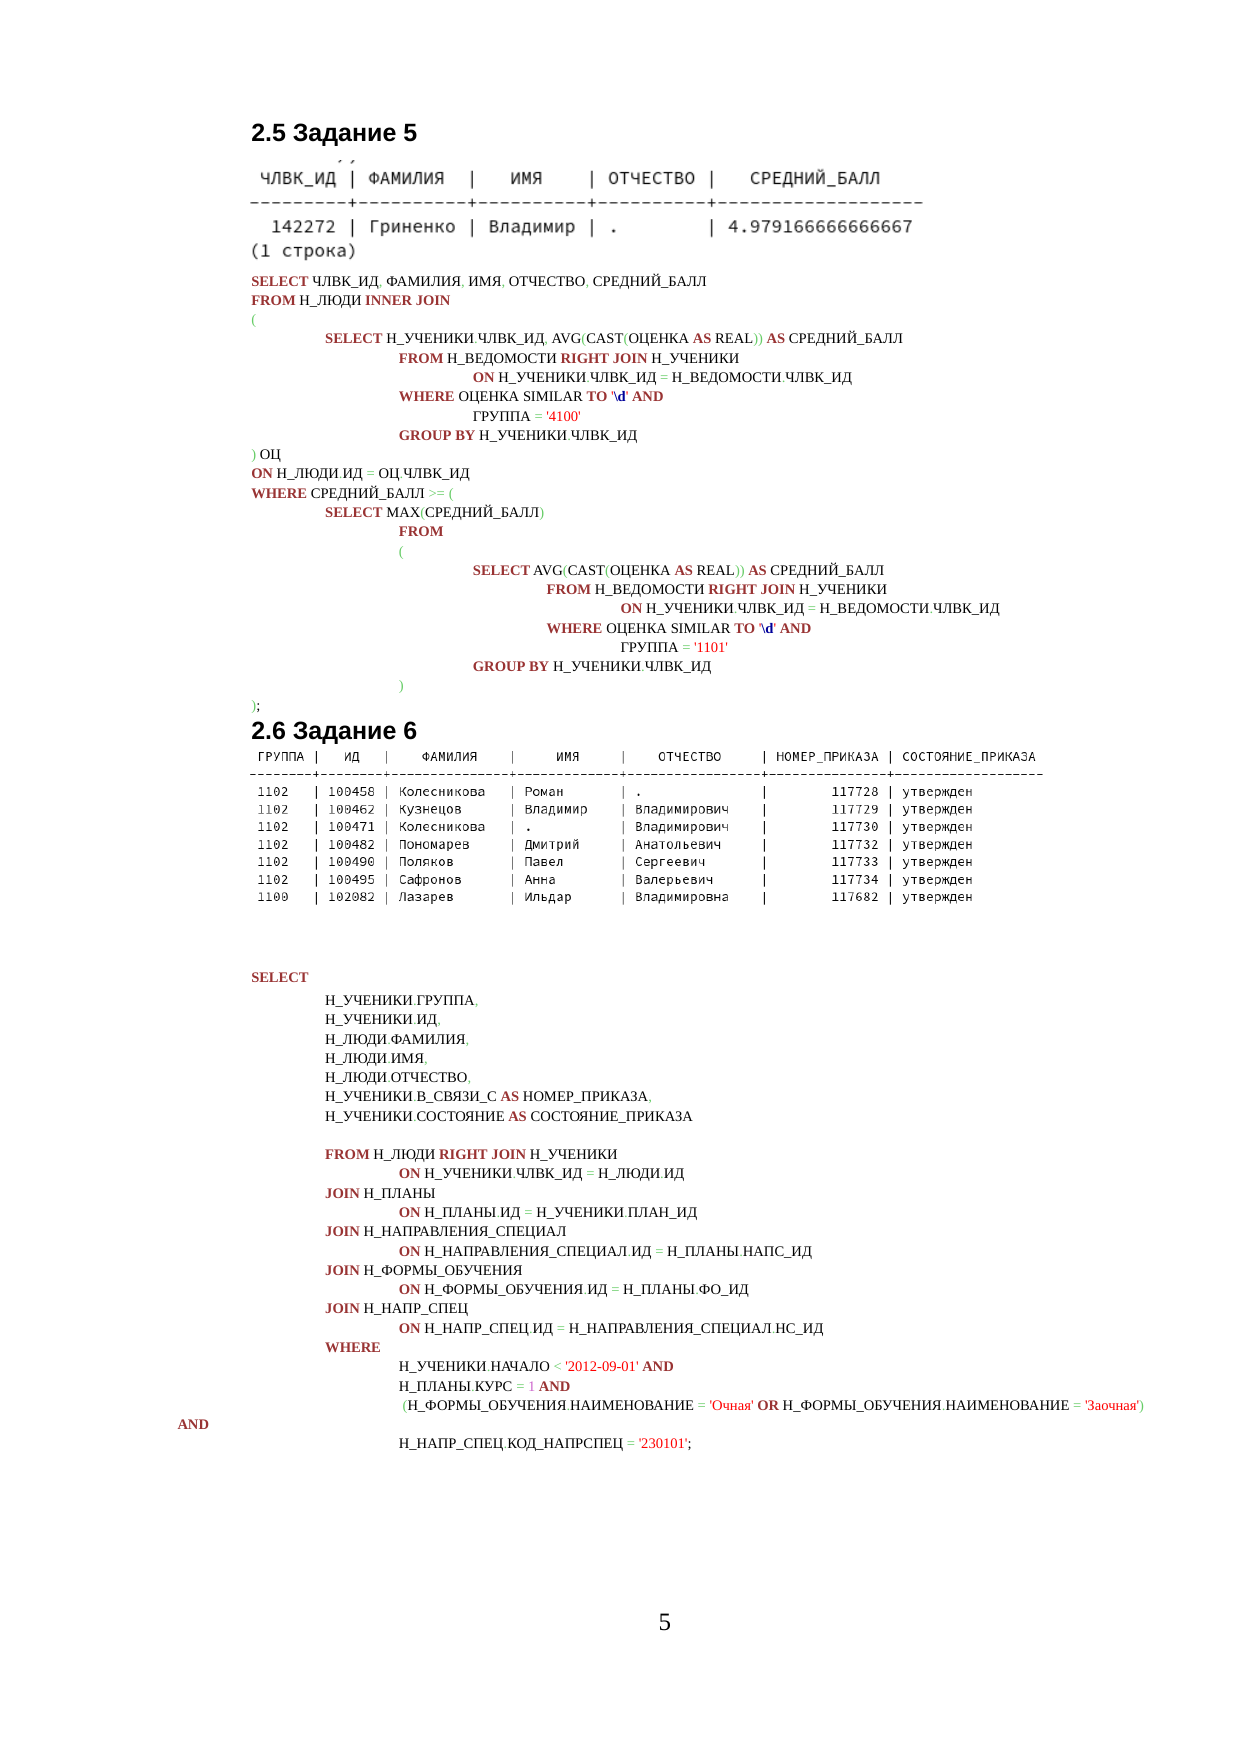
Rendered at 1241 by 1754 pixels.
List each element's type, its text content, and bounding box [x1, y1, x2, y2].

text Н_УЧЕНИКИ.НАЧАЛО < '2012-09-01' AND [177, 1358, 1152, 1375]
text SELECT MAX(СРЕДНИЙ_БАЛЛ) [177, 504, 1152, 521]
text ON Н_ФОРМЫ_ОБУЧЕНИЯ.ИД = Н_ПЛАНЫ.ФО_ИД [177, 1281, 1152, 1298]
text ( [177, 311, 1152, 328]
text Н_ПЛАНЫ.КУРС = 1 AND [177, 1377, 1152, 1394]
text Н_ЛЮДИ.ФАМИЛИЯ, [177, 1030, 1152, 1047]
text ГРУППА = '4100' [177, 407, 1152, 424]
text ГРУППА = '1101' [177, 639, 1152, 655]
text Н_ЛЮДИ.ИМЯ, [177, 1050, 1152, 1066]
text (Н_ФОРМЫ_ОБУЧЕНИЯ.НАИМЕНОВАНИЕ = 'Очная' OR Н_ФОРМЫ_ОБУЧЕНИЯ.НАИМЕНОВАНИЕ = 'Заочная') AND [177, 1397, 1152, 1433]
text FROM Н_ЛЮДИ RIGHT JOIN Н_УЧЕНИКИ [177, 1146, 1152, 1163]
text FROM [177, 523, 1152, 540]
text ON Н_УЧЕНИКИ.ЧЛВК_ИД = Н_ЛЮДИ.ИД [177, 1165, 1152, 1182]
text Н_НАПР_СПЕЦ.КОД_НАПРСПЕЦ = '230101'; [177, 1435, 1152, 1452]
text WHERE ОЦЕНКА SIMILAR TO '\d' AND [177, 388, 1152, 405]
text JOIN Н_НАПР_СПЕЦ [177, 1300, 1152, 1317]
text Н_УЧЕНИКИ.СОСТОЯНИЕ AS СОСТОЯНИЕ_ПРИКАЗА [177, 1107, 1152, 1124]
text FROM Н_ВЕДОМОСТИ RIGHT JOIN Н_УЧЕНИКИ [177, 349, 1152, 366]
picture [248, 160, 964, 270]
text Н_ЛЮДИ.ОТЧЕСТВО, [177, 1069, 1152, 1086]
text SELECT ЧЛВК_ИД, ФАМИЛИЯ, ИМЯ, ОТЧЕСТВО, СРЕДНИЙ_БАЛЛ [177, 166, 1152, 289]
text Н_УЧЕНИКИ.ИД, [177, 1011, 1152, 1028]
text 2.6 Задание 6 [177, 716, 1152, 744]
text WHERE ОЦЕНКА SIMILAR TO '\d' AND [177, 619, 1152, 636]
text Н_УЧЕНИКИ.ГРУППА, [177, 992, 1152, 1009]
text ) [177, 677, 1152, 694]
text ON Н_УЧЕНИКИ.ЧЛВК_ИД = Н_ВЕДОМОСТИ.ЧЛВК_ИД [177, 369, 1152, 386]
text ON Н_ЛЮДИ.ИД = ОЦ.ЧЛВК_ИД [177, 465, 1152, 482]
text Н_УЧЕНИКИ.В_СВЯЗИ_С AS НОМЕР_ПРИКАЗА, [177, 1088, 1152, 1105]
text JOIN Н_ФОРМЫ_ОБУЧЕНИЯ [177, 1262, 1152, 1278]
text ); [177, 696, 1152, 713]
text SELECT [177, 959, 1152, 988]
text ON Н_УЧЕНИКИ.ЧЛВК_ИД = Н_ВЕДОМОСТИ.ЧЛВК_ИД [177, 600, 1152, 617]
text SELECT Н_УЧЕНИКИ.ЧЛВК_ИД, AVG(CAST(ОЦЕНКА AS REAL)) AS СРЕДНИЙ_БАЛЛ [177, 330, 1152, 347]
text ON Н_НАПР_СПЕЦ.ИД = Н_НАПРАВЛЕНИЯ_СПЕЦИАЛ.НС_ИД [177, 1319, 1152, 1336]
picture [248, 748, 1054, 907]
text ON Н_ПЛАНЫ.ИД = Н_УЧЕНИКИ.ПЛАН_ИД [177, 1204, 1152, 1221]
text GROUP BY Н_УЧЕНИКИ.ЧЛВК_ИД [177, 427, 1152, 443]
text 2.5 Задание 5 [177, 118, 1152, 147]
text WHERE СРЕДНИЙ_БАЛЛ >= ( [177, 484, 1152, 501]
text ( [177, 542, 1152, 559]
text FROM Н_ЛЮДИ INNER JOIN [177, 292, 1152, 308]
text JOIN Н_ПЛАНЫ [177, 1184, 1152, 1201]
text GROUP BY Н_УЧЕНИКИ.ЧЛВК_ИД [177, 658, 1152, 675]
text SELECT AVG(CAST(ОЦЕНКА AS REAL)) AS СРЕДНИЙ_БАЛЛ [177, 562, 1152, 578]
text ) ОЦ [177, 446, 1152, 463]
text WHERE [177, 1339, 1152, 1356]
text ON Н_НАПРАВЛЕНИЯ_СПЕЦИАЛ.ИД = Н_ПЛАНЫ.НАПС_ИД [177, 1242, 1152, 1259]
text JOIN Н_НАПРАВЛЕНИЯ_СПЕЦИАЛ [177, 1223, 1152, 1240]
text FROM Н_ВЕДОМОСТИ RIGHT JOIN Н_УЧЕНИКИ [177, 581, 1152, 598]
